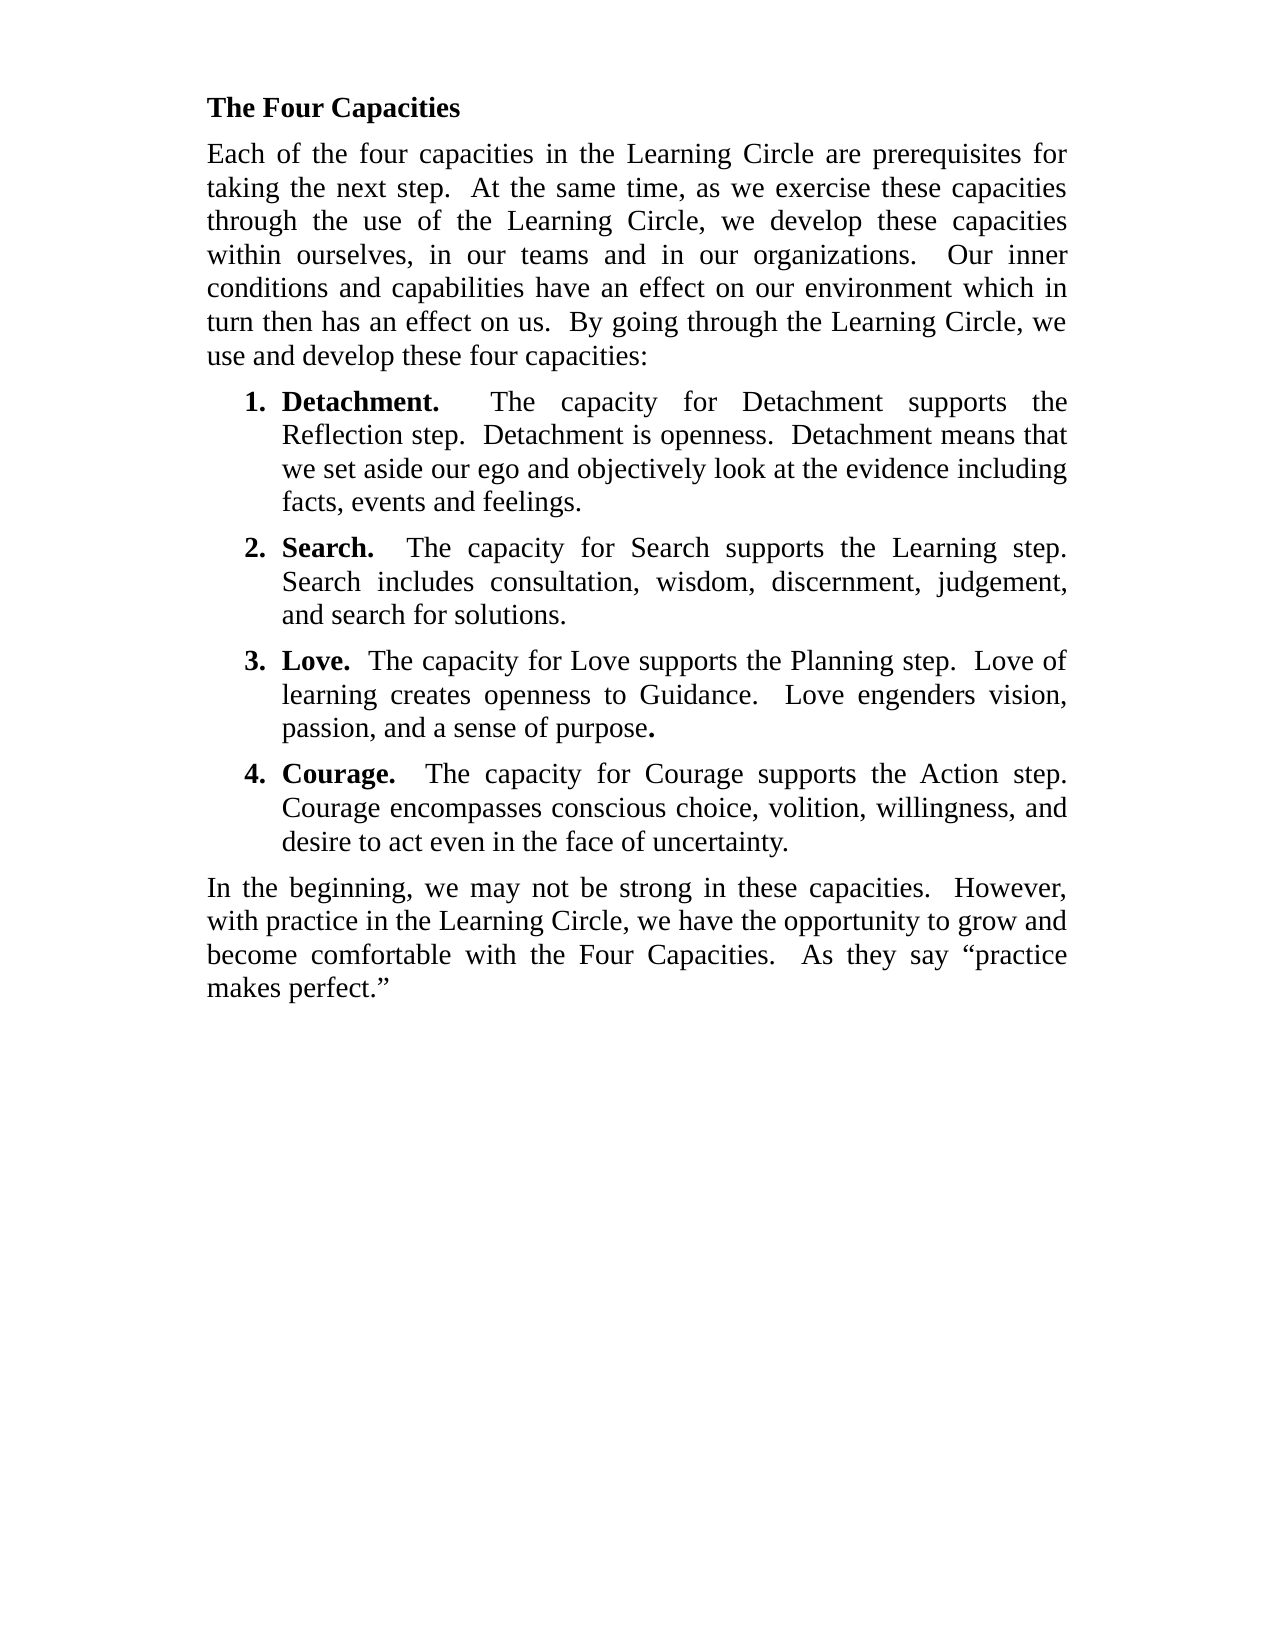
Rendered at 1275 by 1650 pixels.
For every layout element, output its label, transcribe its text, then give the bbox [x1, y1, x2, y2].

text Each of the four capacities in the Learning Circle are prerequisites for taking the next step. At the same time, as we exercise these capacities through the use of the Learning Circle, we develop these capacities within ourselves, in our teams and in our organizations. Our inner conditions and capabilities have an effect on our environment which in turn then has an effect on us. By going through the Learning Circle, we use and develop these four capacities: [207, 136, 1068, 371]
list Courage. The capacity for Courage supports the Action step. Courage encompasses conscious choice, volition, willingness, and desire to act even in the face of uncertainty. [244, 757, 1068, 857]
text In the beginning, we may not be strong in these capacities. However, with practice in the Learning Circle, we have the opportunity to grow and become comfortable with the Four Capacities. As they say “practice makes perfect.” [207, 870, 1068, 1004]
list Love. The capacity for Love supports the Planning step. Love of learning creates openness to Guidance. Love engenders vision, passion, and a sense of purpose. [244, 643, 1068, 744]
text The Four Capacities [207, 90, 1068, 124]
list Detachment. The capacity for Detachment supports the Reflection step. Detachment is openness. Detachment means that we set aside our ego and objectively look at the evidence including facts, events and feelings. [244, 384, 1068, 518]
list Search. The capacity for Search supports the Learning step. Search includes consultation, wisdom, discernment, judgement, and search for solutions. [244, 530, 1068, 631]
